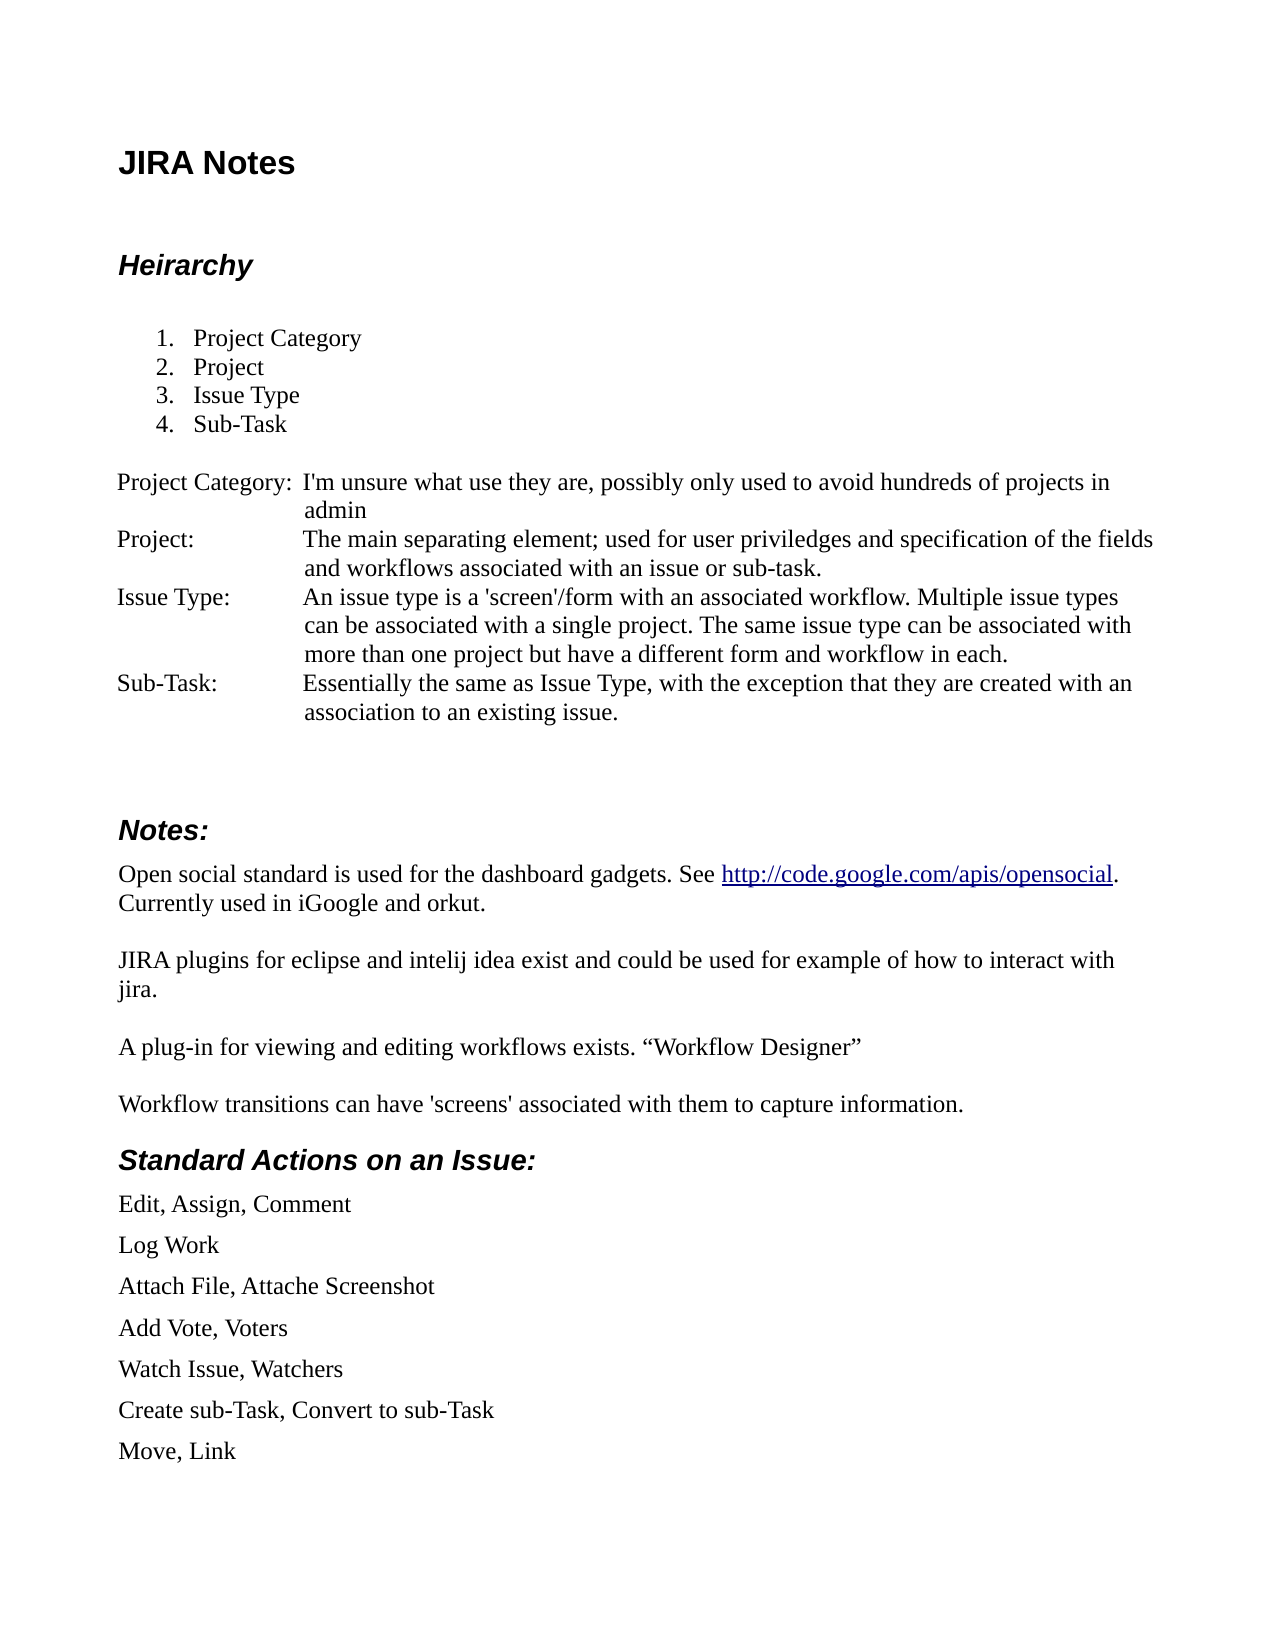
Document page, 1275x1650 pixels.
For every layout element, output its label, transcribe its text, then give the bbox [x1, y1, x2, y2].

text Project Category: I'm unsure what use they are, possibly only used to avoid hundreds of projects in admin [117, 467, 1157, 524]
text Attach File, Attache Screenshot [118, 1271, 1157, 1300]
text Project: The main separating element; used for user priviledges and specification of the fields and workflows associated with an issue or sub-task. [117, 524, 1157, 582]
text Open social standard is used for the dashboard gadgets. See http://code.google.com/apis/opensocial. Currently used in iGoogle and orkut. [118, 859, 1157, 917]
text Issue Type: An issue type is a 'screen'/form with an associated workflow. Multiple issue types can be associated with a single project. The same issue type can be associated with more than one project but have a different form and workflow in each. [117, 582, 1157, 668]
text A plug-in for viewing and editing workflows exists. “Workflow Designer” [118, 1032, 1157, 1060]
text Edit, Assign, Comment [118, 1189, 1157, 1218]
text Log Work [118, 1230, 1157, 1259]
text Workflow transitions can have 'screens' associated with them to capture information. [118, 1089, 1157, 1118]
text Move, Link [118, 1436, 1157, 1465]
text JIRA plugins for eclipse and intelij idea exist and could be used for example of how to interact with jira. [118, 945, 1157, 1003]
subtitle Heirarchy [118, 248, 1157, 282]
text Sub-Task: Essentially the same as Issue Type, with the exception that they are created with an association to an existing issue. [117, 668, 1157, 725]
text Add Vote, Voters [118, 1313, 1157, 1341]
text Watch Issue, Watchers [118, 1354, 1157, 1383]
list Project [156, 352, 1157, 380]
subtitle JIRA Notes [118, 143, 1157, 182]
list Issue Type [156, 380, 1157, 409]
list Project Category [156, 323, 1157, 352]
subtitle Standard Actions on an Issue: [118, 1143, 1157, 1176]
subtitle Notes: [118, 813, 1157, 847]
text Create sub-Task, Convert to sub-Task [118, 1395, 1157, 1424]
list Sub-Task [156, 409, 1157, 438]
